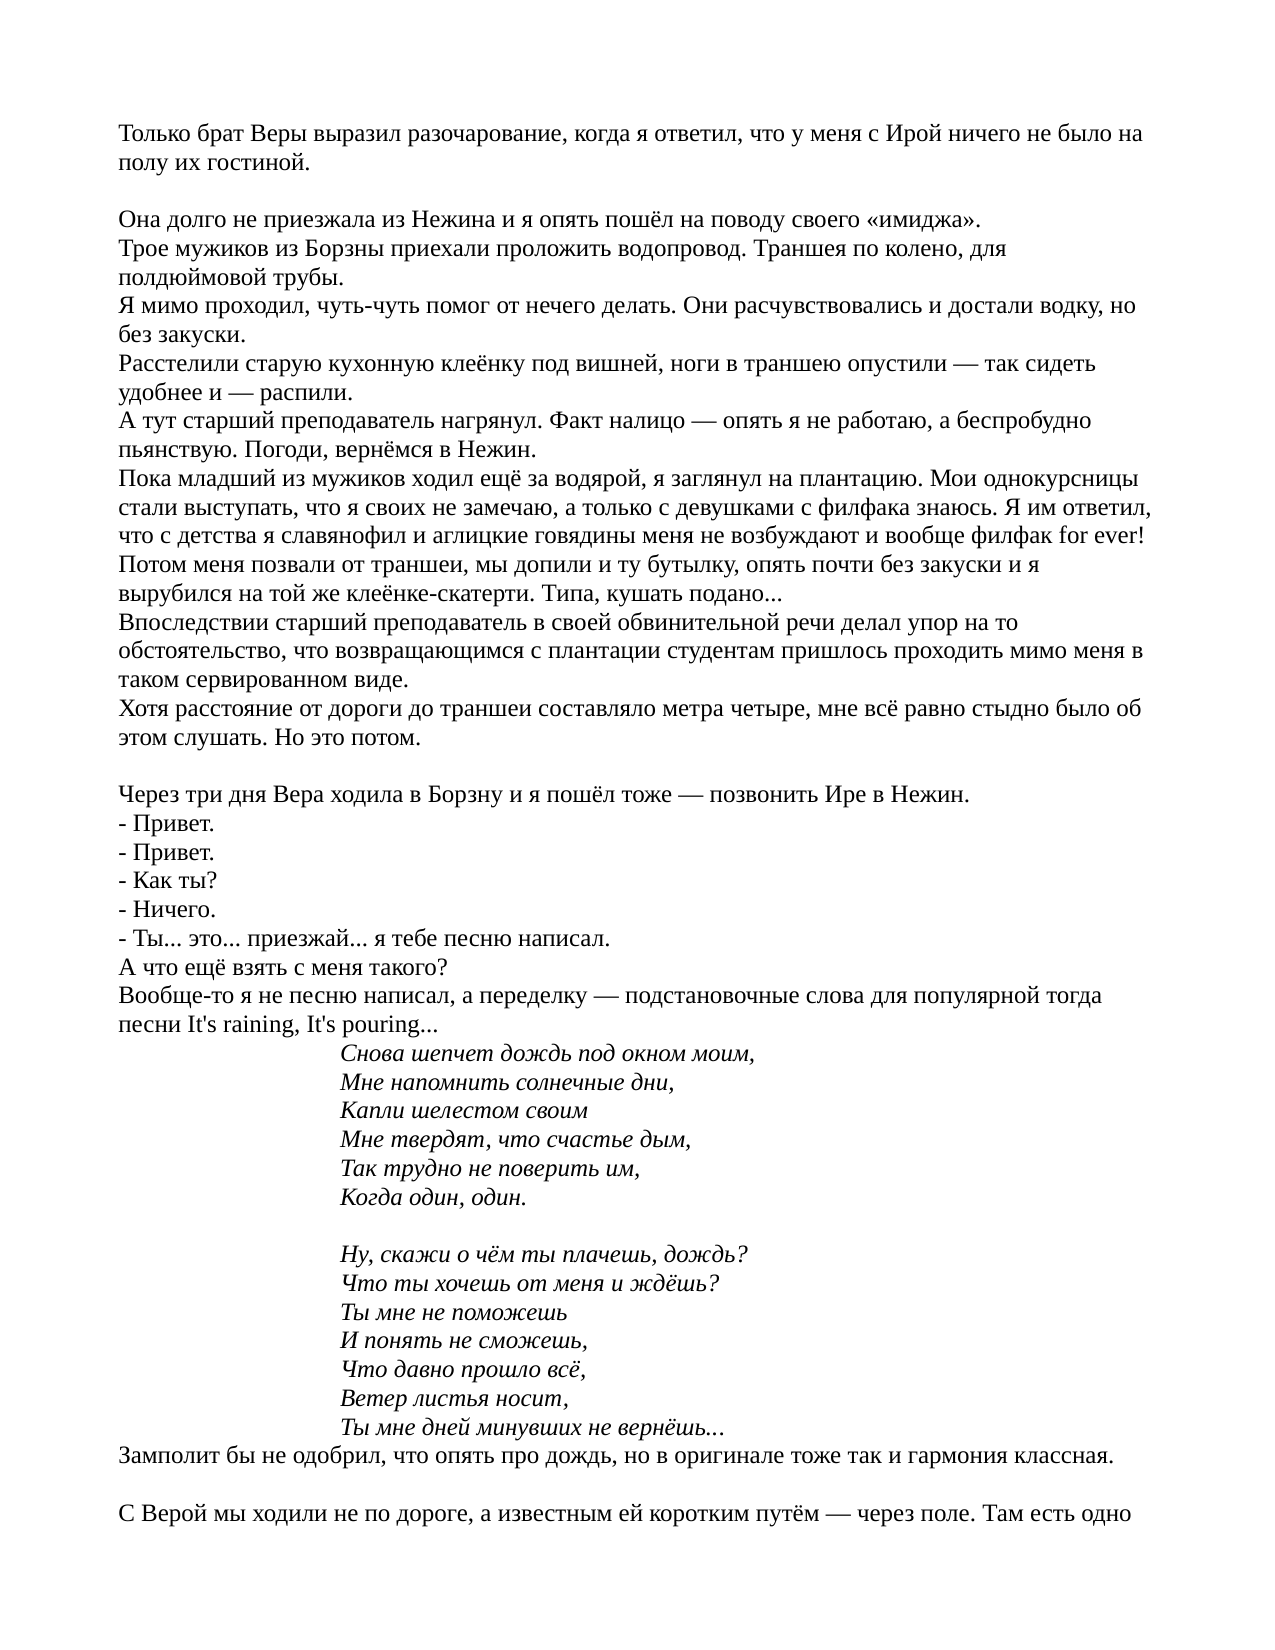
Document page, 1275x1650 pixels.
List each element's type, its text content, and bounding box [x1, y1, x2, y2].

text - Привет. [118, 837, 1157, 866]
text - Ты... это... приезжай... я тебе песню написал. [118, 923, 1157, 952]
text Капли шелестом своим [118, 1096, 1157, 1124]
text Замполит бы не одобрил, что опять про дождь, но в оригинале тоже так и гармония классная. [118, 1441, 1157, 1469]
text Вообще-то я не песню написал, а переделку — подстановочные слова для популярной тогда песни It's raining, It's pouring... [118, 981, 1157, 1038]
text Ты мне не поможешь [118, 1297, 1157, 1326]
text Трое мужиков из Борзны приехали проложить водопровод. Траншея по колено, для полдюймовой трубы. [118, 233, 1157, 291]
text Снова шепчет дождь под окном моим, [118, 1038, 1157, 1067]
text Только брат Веры выразил разочарование, когда я ответил, что у меня с Ирой ничего не было на полу их гостиной. [118, 118, 1157, 176]
text - Как ты? [118, 866, 1157, 894]
text И понять не сможешь, [118, 1326, 1157, 1354]
text А тут старший преподаватель нагрянул. Факт налицо — опять я не работаю, а беспробудно пьянствую. Погоди, вернёмся в Нежин. [118, 406, 1157, 463]
text Пока младший из мужиков ходил ещё за водярой, я заглянул на плантацию. Мои однокурсницы стали выступать, что я своих не замечаю, а только с девушками с филфака знаюсь. Я им ответил, что с детства я славянофил и аглицкие говядины меня не возбуждают и вообще филфак for ever! [118, 463, 1157, 549]
text Расстелили старую кухонную клеёнку под вишней, ноги в траншею опустили — так сидеть удобнее и — распили. [118, 348, 1157, 406]
text Так трудно не поверить им, [118, 1153, 1157, 1182]
text Мне напомнить солнечные дни, [118, 1067, 1157, 1096]
text А что ещё взять с меня такого? [118, 952, 1157, 981]
text Она долго не приезжала из Нежина и я опять пошёл на поводу своего «имиджа». [118, 204, 1157, 233]
text Ты мне дней минувших не вернёшь... [118, 1412, 1157, 1441]
text Я мимо проходил, чуть-чуть помог от нечего делать. Они расчувствовались и достали водку, но без закуски. [118, 291, 1157, 348]
text Когда один, один. [118, 1182, 1157, 1211]
text Ну, скажи о чём ты плачешь, дождь? [118, 1239, 1157, 1268]
text Мне твердят, что счастье дым, [118, 1124, 1157, 1153]
text Что давно прошло всё, [118, 1354, 1157, 1383]
text - Ничего. [118, 894, 1157, 923]
text Потом меня позвали от траншеи, мы допили и ту бутылку, опять почти без закуски и я вырубился на той же клеёнке-скатерти. Типа, кушать подано... [118, 549, 1157, 607]
text С Верой мы ходили не по дороге, а известным ей коротким путём — через поле. Там есть одно [118, 1498, 1157, 1527]
text Через три дня Вера ходила в Борзну и я пошёл тоже — позвонить Ире в Нежин. [118, 779, 1157, 808]
text Хотя расстояние от дороги до траншеи составляло метра четыре, мне всё равно стыдно было об этом слушать. Но это потом. [118, 693, 1157, 751]
text Ветер листья носит, [118, 1383, 1157, 1412]
text Впоследствии старший преподаватель в своей обвинительной речи делал упор на то обстоятельство, что возвращающимся с плантации студентам пришлось проходить мимо меня в таком сервированном виде. [118, 607, 1157, 693]
text Что ты хочешь от меня и ждёшь? [118, 1268, 1157, 1297]
text - Привет. [118, 808, 1157, 837]
